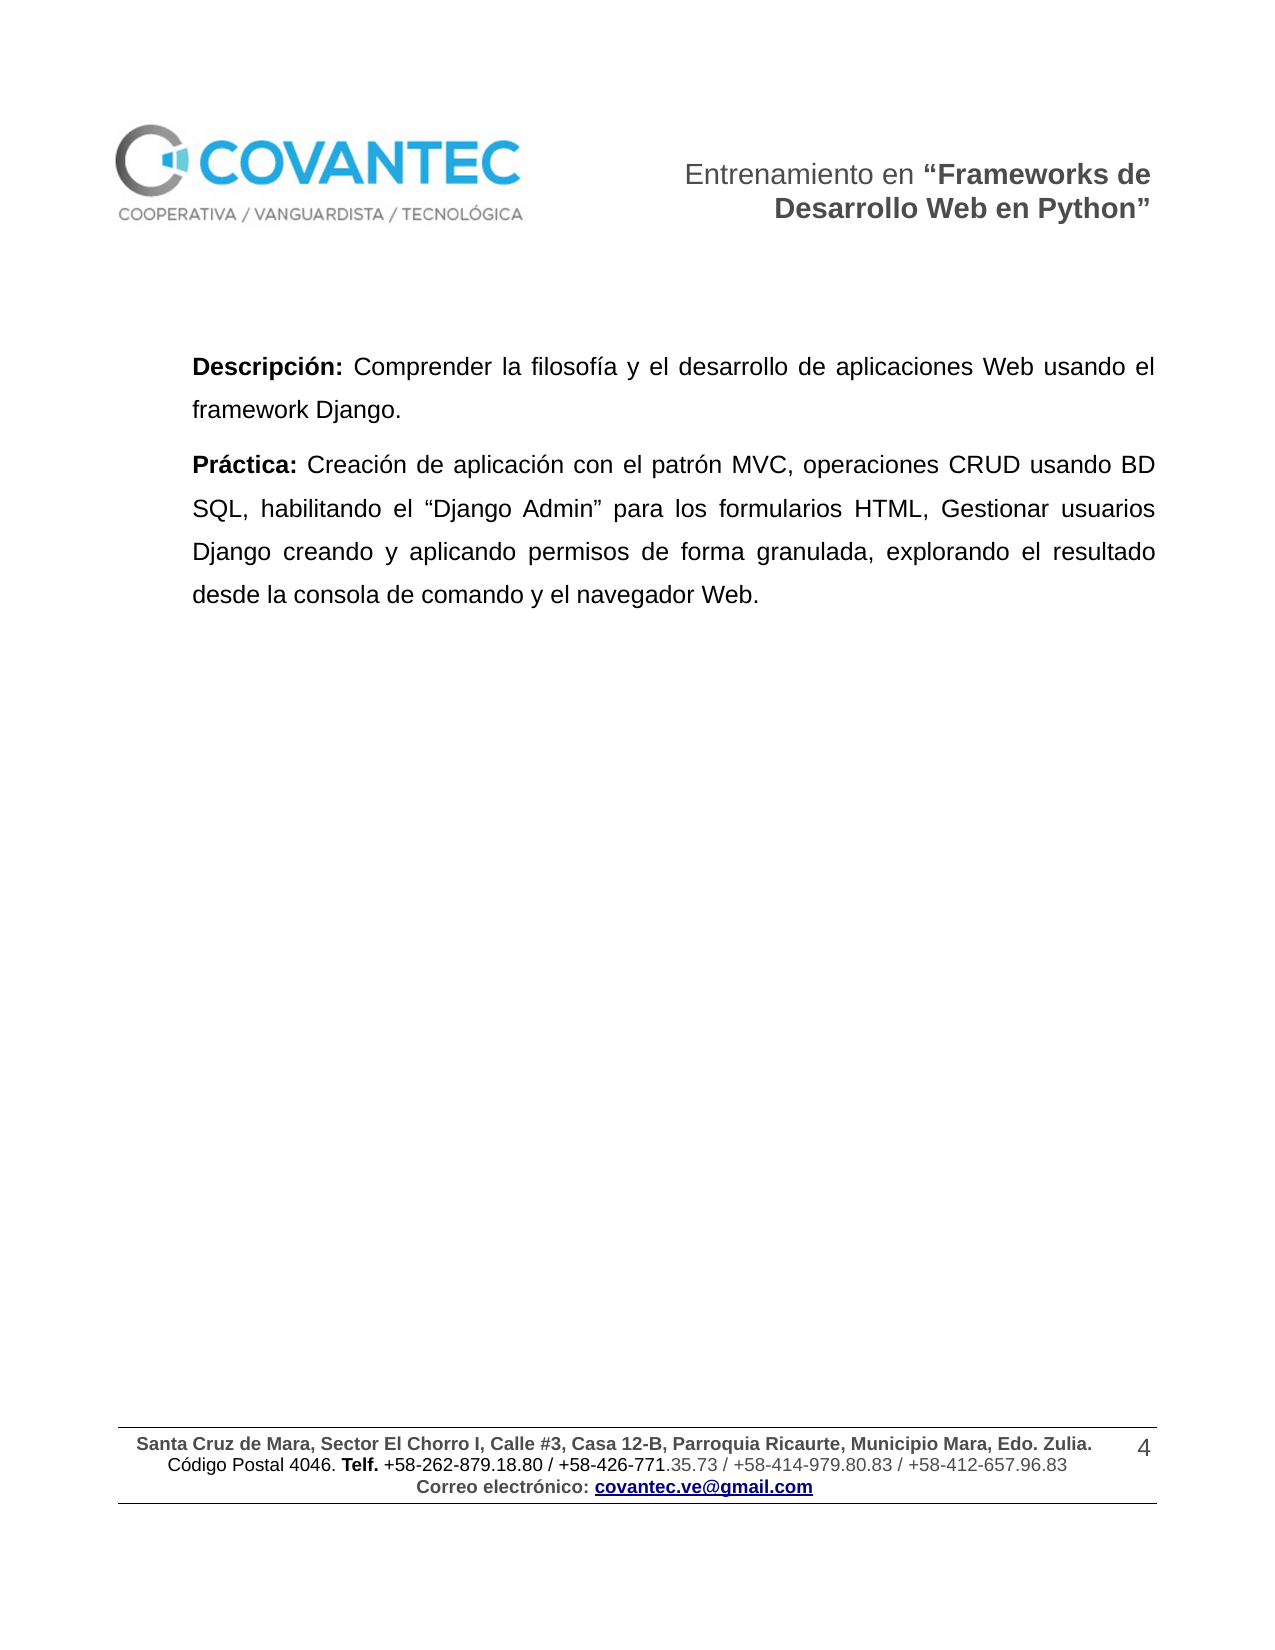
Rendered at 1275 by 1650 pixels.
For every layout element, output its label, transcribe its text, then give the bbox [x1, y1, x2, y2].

text Práctica: Creación de aplicación con el patrón MVC, operaciones CRUD usando BD SQL, habilitando el “Django Admin” para los formularios HTML, Gestionar usuarios Django creando y aplicando permisos de forma granulada, explorando el resultado desde la consola de comando y el navegador Web. [192, 451, 1157, 609]
picture [109, 117, 528, 228]
text Descripción: Comprender la filosofía y el desarrollo de aplicaciones Web usando el framework Django. [192, 352, 1157, 424]
